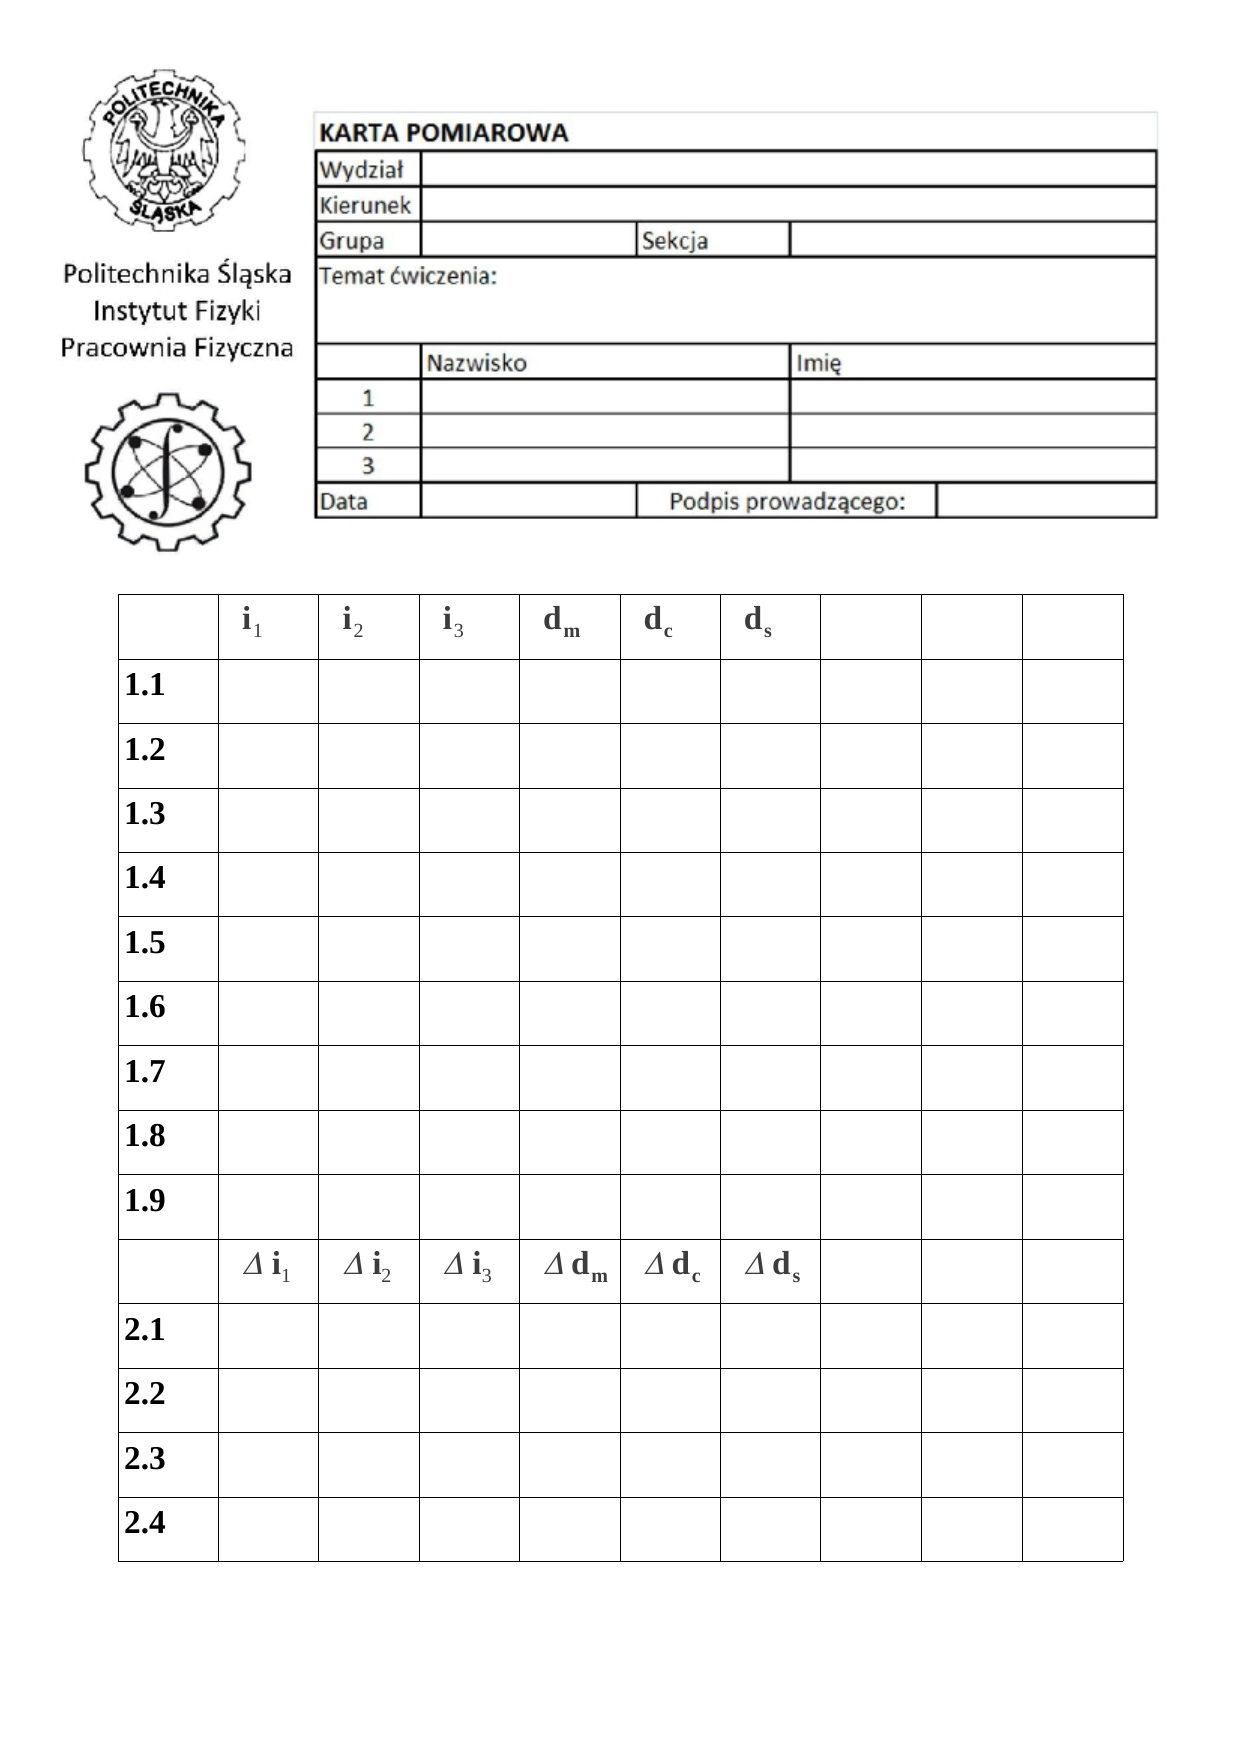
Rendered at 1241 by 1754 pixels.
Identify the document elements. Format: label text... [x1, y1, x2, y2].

table_cell [1023, 724, 1123, 787]
table_cell [319, 724, 419, 787]
table_cell [721, 1498, 820, 1561]
table_cell [319, 1111, 419, 1174]
table_cell [821, 789, 921, 852]
table_cell 1.1 [119, 660, 218, 723]
table_cell [219, 1046, 318, 1110]
table_cell [721, 1175, 820, 1239]
table_header [1023, 595, 1123, 658]
table_cell [721, 1046, 820, 1110]
table_cell [621, 1369, 720, 1432]
table_cell [119, 1240, 218, 1303]
table_cell [922, 789, 1022, 852]
table_cell [821, 1433, 921, 1497]
table_cell [621, 660, 720, 723]
table_cell [219, 1240, 318, 1303]
table_cell [621, 1046, 720, 1110]
table_cell 2.4 [119, 1498, 218, 1561]
table_cell [621, 853, 720, 916]
table_cell [721, 1369, 820, 1432]
table_cell [821, 917, 921, 981]
table_cell [621, 1240, 720, 1303]
table_cell [721, 982, 820, 1045]
table_cell [922, 1304, 1022, 1368]
table_cell [1023, 1111, 1123, 1174]
table_cell [319, 1304, 419, 1368]
table_cell [520, 724, 620, 787]
table_cell [420, 1240, 519, 1303]
table_cell [621, 1498, 720, 1561]
table_cell [721, 853, 820, 916]
table_header [721, 595, 820, 658]
table_cell [520, 1046, 620, 1110]
table_cell [1023, 853, 1123, 916]
table_header [219, 595, 318, 658]
table_cell [319, 1240, 419, 1303]
table_cell 2.3 [119, 1433, 218, 1497]
table_cell [821, 660, 921, 723]
table_cell [922, 853, 1022, 916]
table_cell [922, 1433, 1022, 1497]
table_cell [621, 1433, 720, 1497]
table_cell [219, 917, 318, 981]
table_cell [922, 660, 1022, 723]
table_cell [621, 917, 720, 981]
table_cell [520, 1111, 620, 1174]
table_header [922, 595, 1022, 658]
table_cell [219, 1433, 318, 1497]
table_cell 1.2 [119, 724, 218, 787]
table_cell [420, 917, 519, 981]
table_header [420, 595, 519, 658]
table_cell [1023, 982, 1123, 1045]
table_cell [1023, 1369, 1123, 1432]
table_cell [319, 1046, 419, 1110]
table_cell [821, 1304, 921, 1368]
table_cell [922, 982, 1022, 1045]
table_cell [1023, 1498, 1123, 1561]
table_cell [420, 1498, 519, 1561]
table_cell [721, 1111, 820, 1174]
table_cell [821, 724, 921, 787]
table_cell [420, 1369, 519, 1432]
table_cell [621, 789, 720, 852]
table_cell [219, 982, 318, 1045]
table_cell 2.2 [119, 1369, 218, 1432]
table_cell [219, 660, 318, 723]
table_cell [922, 917, 1022, 981]
table_cell [1023, 1046, 1123, 1110]
table_cell [520, 1240, 620, 1303]
table_cell [621, 1175, 720, 1239]
table_cell [219, 1498, 318, 1561]
table_cell [420, 1046, 519, 1110]
table_cell 1.6 [119, 982, 218, 1045]
table_cell [821, 1240, 921, 1303]
table_cell [420, 1433, 519, 1497]
table_cell [420, 1175, 519, 1239]
table_cell [319, 917, 419, 981]
table_cell [721, 789, 820, 852]
table_header [119, 595, 218, 658]
table_cell [1023, 660, 1123, 723]
table_cell [1023, 917, 1123, 981]
table_cell [219, 789, 318, 852]
table_header [520, 595, 620, 658]
table_cell [520, 789, 620, 852]
table_cell [1023, 1304, 1123, 1368]
table_cell [1023, 1175, 1123, 1239]
table_cell 1.4 [119, 853, 218, 916]
table_cell [621, 982, 720, 1045]
table_cell [219, 1175, 318, 1239]
table_cell [922, 1175, 1022, 1239]
table_cell [219, 1369, 318, 1432]
table_cell [420, 1111, 519, 1174]
table_header [319, 595, 419, 658]
table_cell [821, 1369, 921, 1432]
table_cell [721, 1304, 820, 1368]
table_cell [319, 1369, 419, 1432]
table_cell [319, 1433, 419, 1497]
table_cell 1.7 [119, 1046, 218, 1110]
table_cell [821, 982, 921, 1045]
table_cell [420, 724, 519, 787]
table_cell [520, 917, 620, 981]
table_cell [922, 1369, 1022, 1432]
table_header [621, 595, 720, 658]
table_cell [319, 660, 419, 723]
table_cell [821, 1111, 921, 1174]
table_cell [721, 660, 820, 723]
table_cell 1.9 [119, 1175, 218, 1239]
table_cell [922, 724, 1022, 787]
table_cell [420, 853, 519, 916]
table_cell [821, 853, 921, 916]
table_cell [721, 724, 820, 787]
table_cell 1.8 [119, 1111, 218, 1174]
table_cell [621, 1111, 720, 1174]
table_cell [520, 1498, 620, 1561]
table_cell [621, 1304, 720, 1368]
table_cell [219, 853, 318, 916]
table_cell [420, 789, 519, 852]
table_cell [520, 1369, 620, 1432]
table_cell [821, 1175, 921, 1239]
table_header [821, 595, 921, 658]
table_cell [922, 1498, 1022, 1561]
table_cell [520, 1304, 620, 1368]
table_cell [319, 853, 419, 916]
table_cell [520, 1433, 620, 1497]
table_cell [520, 853, 620, 916]
table_cell [420, 982, 519, 1045]
table_cell [821, 1498, 921, 1561]
table_cell [922, 1046, 1022, 1110]
table_cell [520, 660, 620, 723]
table_cell [319, 1498, 419, 1561]
table_cell [721, 917, 820, 981]
table_cell [520, 1175, 620, 1239]
table_cell [1023, 1240, 1123, 1303]
table_cell [219, 1111, 318, 1174]
table_cell [319, 1175, 419, 1239]
table_cell [219, 1304, 318, 1368]
table_cell 2.1 [119, 1304, 218, 1368]
table_cell 1.5 [119, 917, 218, 981]
table_cell [922, 1240, 1022, 1303]
table_cell [1023, 789, 1123, 852]
table_cell [1023, 1433, 1123, 1497]
table_cell [621, 724, 720, 787]
table_cell [721, 1240, 820, 1303]
table_cell [319, 982, 419, 1045]
table_cell [821, 1046, 921, 1110]
table_cell [319, 789, 419, 852]
table_cell [721, 1433, 820, 1497]
table_cell [922, 1111, 1022, 1174]
table_cell [520, 982, 620, 1045]
table_cell [420, 660, 519, 723]
picture [1, 0, 1241, 576]
table_cell [219, 724, 318, 787]
table_cell [420, 1304, 519, 1368]
table_cell 1.3 [119, 789, 218, 852]
